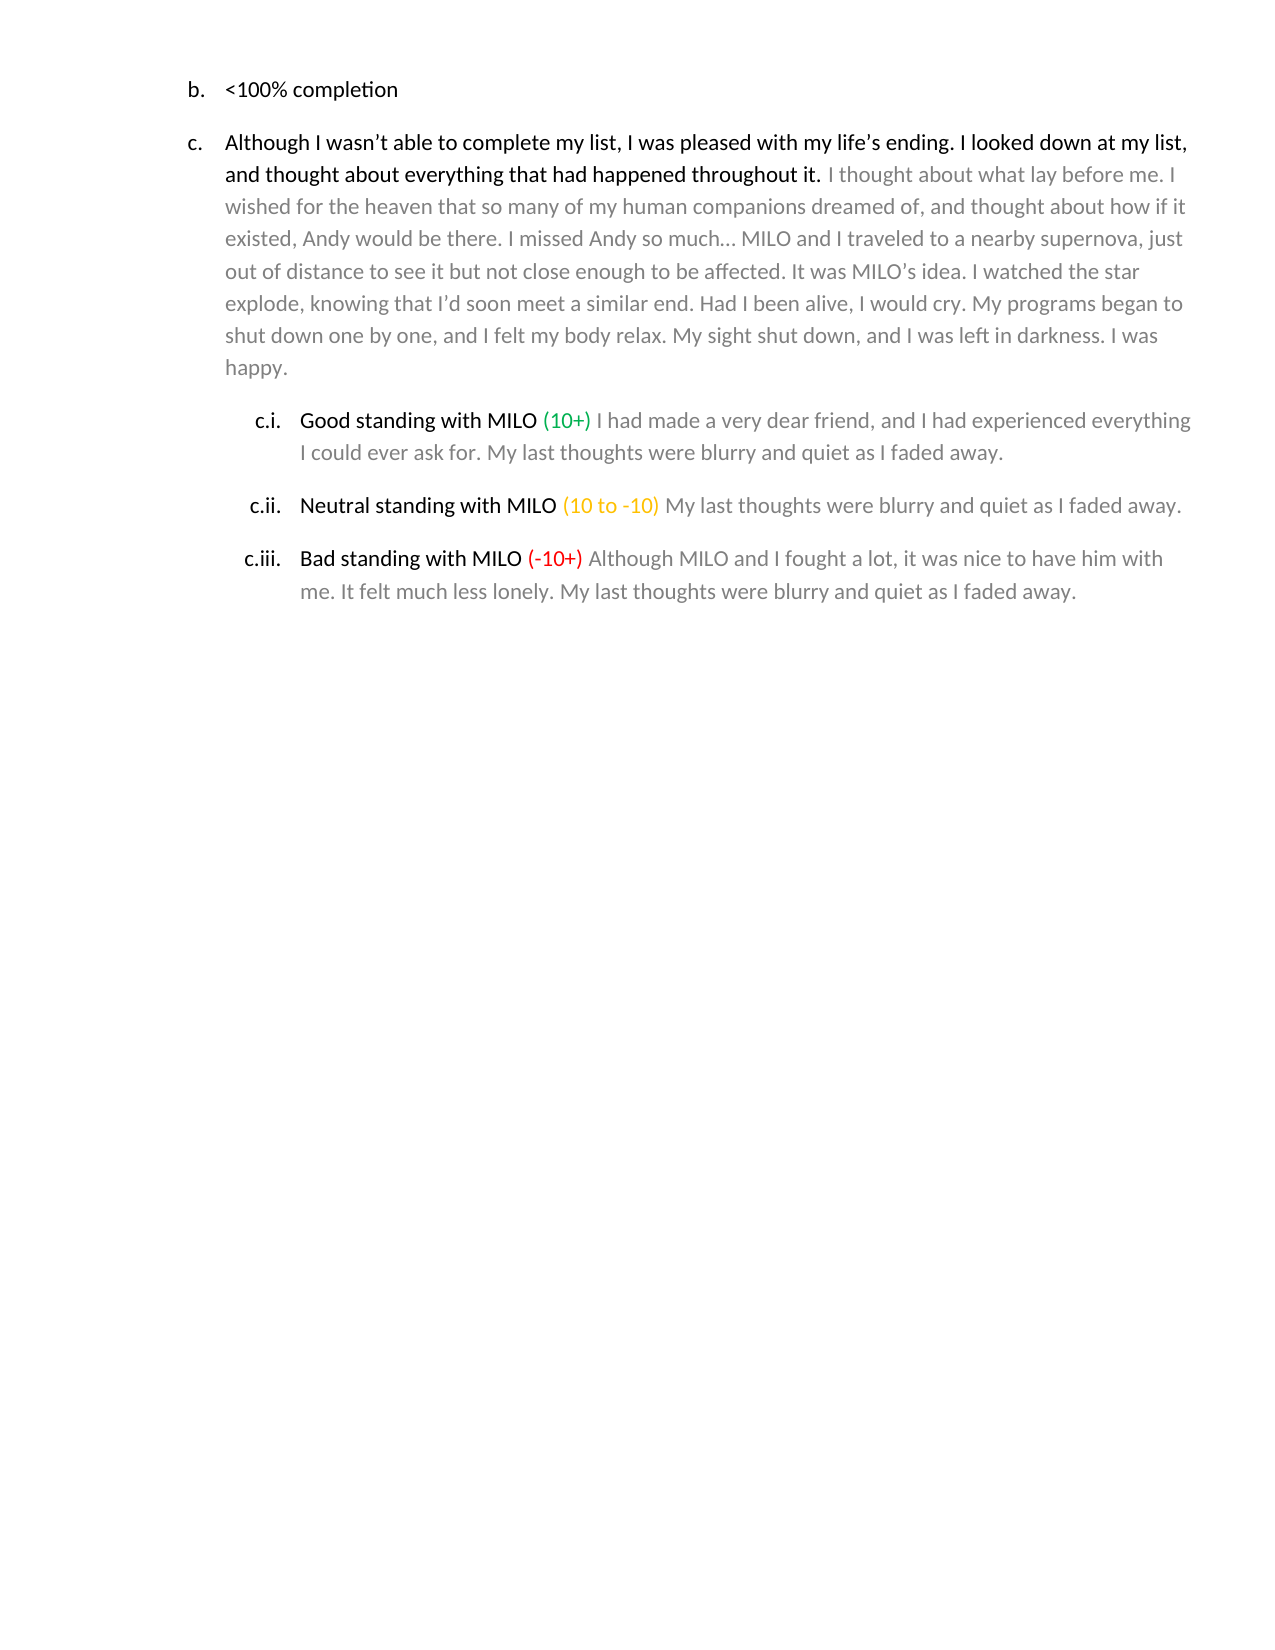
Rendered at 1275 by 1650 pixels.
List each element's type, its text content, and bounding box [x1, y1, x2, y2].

list Bad standing with MILO (-10+) Although MILO and I fought a lot, it was nice to have him with me. It felt much less lonely. My last thoughts were blurry and quiet as I faded away. [281, 544, 1200, 605]
list Neutral standing with MILO (10 to -10) My last thoughts were blurry and quiet as I faded away. [281, 492, 1200, 519]
list <100% completion [187, 75, 1200, 103]
list Good standing with MILO (10+) I had made a very dear friend, and I had experienced everything I could ever ask for. My last thoughts were blurry and quiet as I faded away. [281, 406, 1200, 467]
list Although I wasn’t able to complete my list, I was pleased with my life’s ending. I looked down at my list, and thought about everything that had happened throughout it. I thought about what lay before me. I wished for the heaven that so many of my human companions dreamed of, and thought about how if it existed, Andy would be there. I missed Andy so much… MILO and I traveled to a nearby supernova, just out of distance to see it but not close enough to be affected. It was MILO’s idea. I watched the star explode, knowing that I’d soon meet a similar end. Had I been alive, I would cry. My programs began to shut down one by one, and I felt my body relax. My sight shut down, and I was left in darkness. I was happy. [187, 128, 1200, 381]
